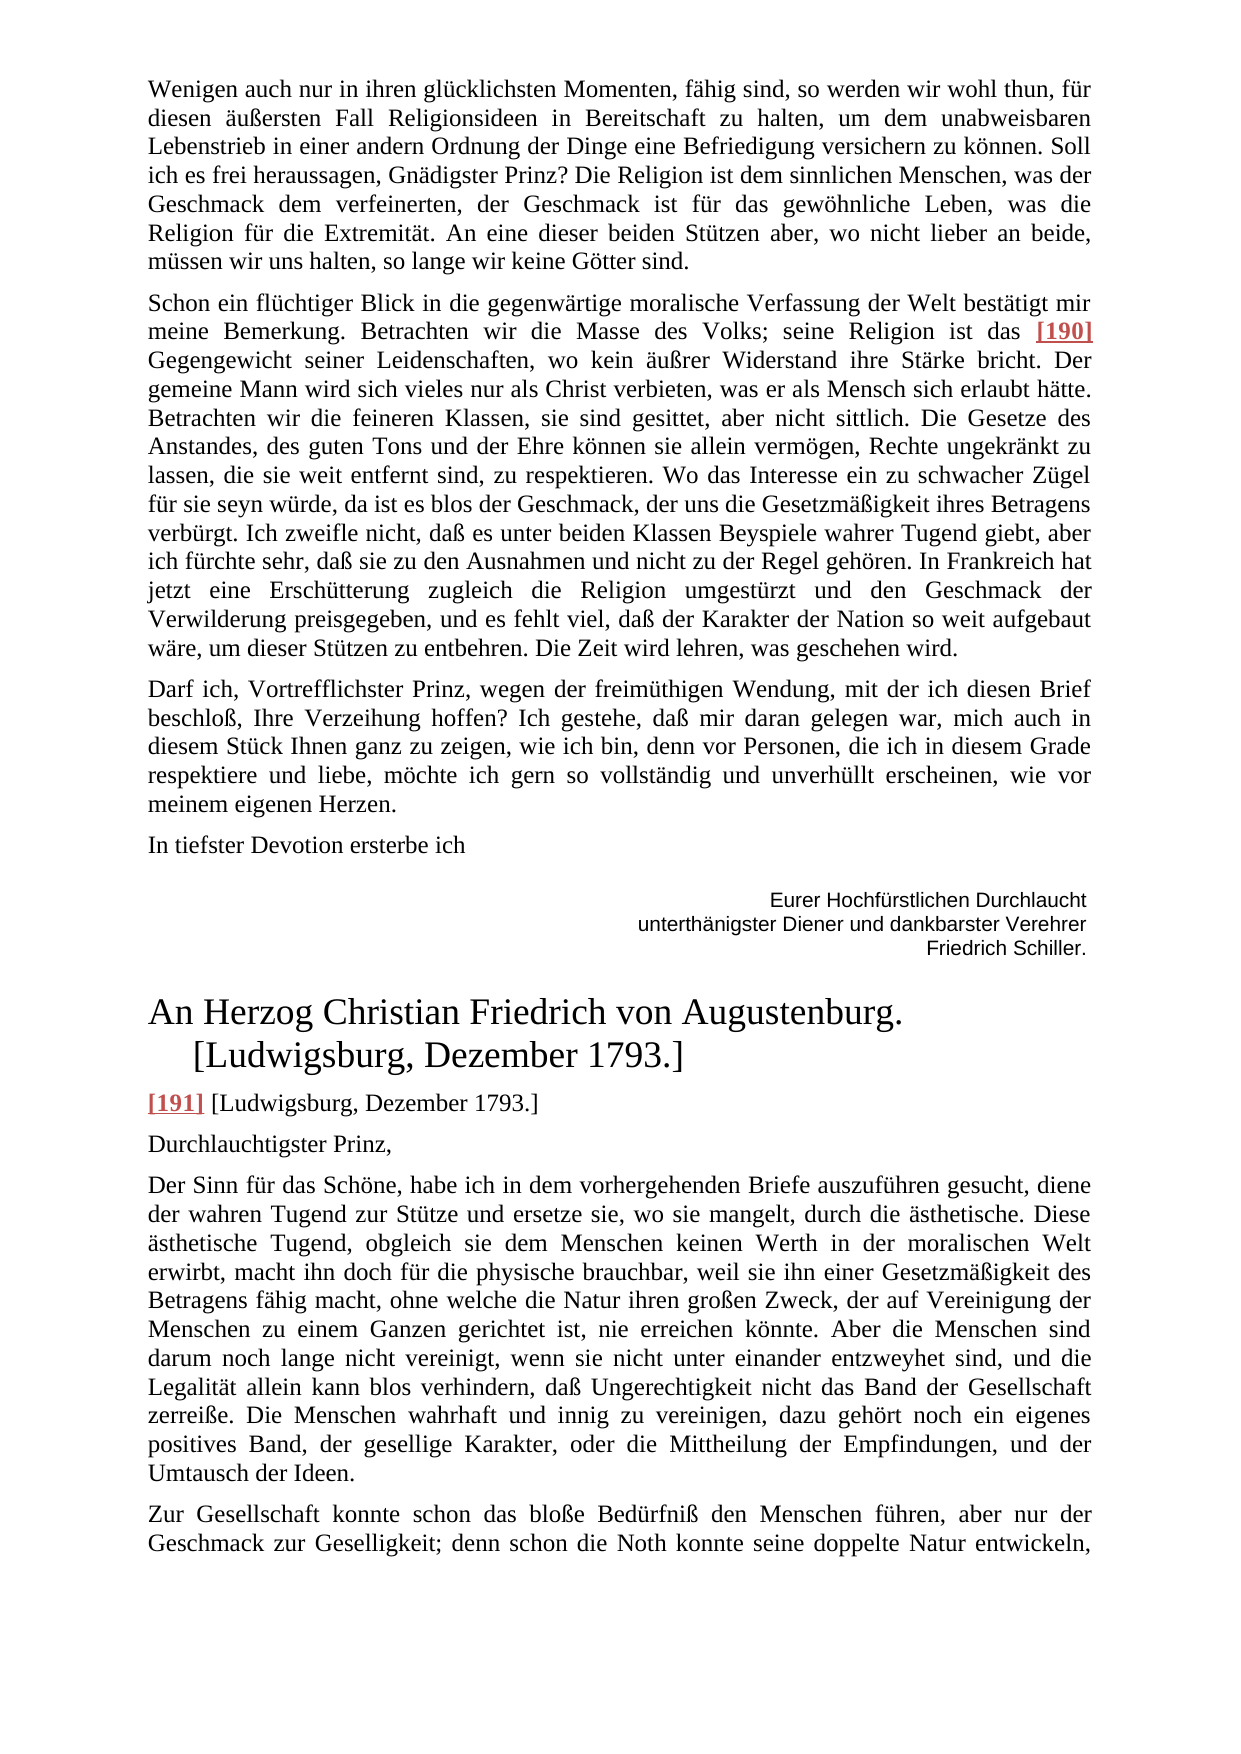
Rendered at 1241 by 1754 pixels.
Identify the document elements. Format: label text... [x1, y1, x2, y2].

text [191] [Ludwigsburg, Dezember 1793.] [148, 1088, 1092, 1117]
text Zur Gesellschaft konnte schon das bloße Bedürfniß den Menschen führen, aber nur der Geschmack zur Geselligkeit; denn schon die Noth konnte seine doppelte Natur entwickeln, [148, 1499, 1092, 1557]
text Schon ein flüchtiger Blick in die gegenwärtige moralische Verfassung der Welt bestätigt mir meine Bemerkung. Betrachten wir die Masse des Volks; seine Religion ist das [190] Gegengewicht seiner Leidenschaften, wo kein äußrer Widerstand ihre Stärke bricht. Der gemeine Mann wird sich vieles nur als Christ verbieten, was er als Mensch sich erlaubt hätte. Betrachten wir die feineren Klassen, sie sind gesittet, aber nicht sittlich. Die Gesetze des Anstandes, des guten Tons und der Ehre können sie allein vermögen, Rechte ungekränkt zu lassen, die sie weit entfernt sind, zu respektieren. Wo das Interesse ein zu schwacher Zügel für sie seyn würde, da ist es blos der Geschmack, der uns die Gesetzmäßigkeit ihres Betragens verbürgt. Ich zweifle nicht, daß es unter beiden Klassen Beyspiele wahrer Tugend giebt, aber ich fürchte sehr, daß sie zu den Ausnahmen und nicht zu der Regel gehören. In Frankreich hat jetzt eine Erschütterung zugleich die Religion umgestürzt und den Geschmack der Verwilderung preisgegeben, und es fehlt viel, daß der Karakter der Nation so weit aufgebaut wäre, um dieser Stützen zu entbehren. Die Zeit wird lehren, was geschehen wird. [148, 288, 1092, 661]
text Darf ich, Vortrefflichster Prinz, wegen der freimüthigen Wendung, mit der ich diesen Brief beschloß, Ihre Verzeihung hoffen? Ich gestehe, daß mir daran gelegen war, mich auch in diesem Stück Ihnen ganz zu zeigen, wie ich bin, denn vor Personen, die ich in diesem Grade respektiere und liebe, möchte ich gern so vollständig und unverhüllt erscheinen, wie vor meinem eigenen Herzen. [148, 674, 1092, 818]
text Der Sinn für das Schöne, habe ich in dem vorhergehenden Briefe auszuführen gesucht, diene der wahren Tugend zur Stütze und ersetze sie, wo sie mangelt, durch die ästhetische. Diese ästhetische Tugend, obgleich sie dem Menschen keinen Werth in der moralischen Welt erwirbt, macht ihn doch für die physische brauchbar, weil sie ihn einer Gesetzmäßigkeit des Betragens fähig macht, ohne welche die Natur ihren großen Zweck, der auf Vereinigung der Menschen zu einem Ganzen gerichtet ist, nie erreichen könnte. Aber die Menschen sind darum noch lange nicht vereinigt, wenn sie nicht unter einander entzweyhet sind, und die Legalität allein kann blos verhindern, daß Ungerechtigkeit nicht das Band der Gesellschaft zerreiße. Die Menschen wahrhaft und innig zu vereinigen, dazu gehört noch ein eigenes positives Band, der gesellige Karakter, oder die Mittheilung der Empfindungen, und der Umtausch der Ideen. [148, 1170, 1092, 1487]
text In tiefster Devotion ersterbe ich [148, 830, 1092, 859]
subtitle An Herzog Christian Friedrich von Augustenburg. [Ludwigsburg, Dezember 1793.] [148, 989, 1092, 1075]
text Wenigen auch nur in ihren glücklichsten Momenten, fähig sind, so werden wir wohl thun, für diesen äußersten Fall Religionsideen in Bereitschaft zu halten, um dem unabweisbaren Lebenstrieb in einer andern Ordnung der Dinge eine Befriedigung versichern zu können. Soll ich es frei heraussagen, Gnädigster Prinz? Die Religion ist dem sinnlichen Menschen, was der Geschmack dem verfeinerten, der Geschmack ist für das gewöhnliche Leben, was die Religion für die Extremität. An eine dieser beiden Stützen aber, wo nicht lieber an beide, müssen wir uns halten, so lange wir keine Götter sind. [148, 74, 1092, 275]
text Eurer Hochfürstlichen Durchlaucht unterthänigster Diener und dankbarster Verehrer Friedrich Schiller. [148, 888, 1092, 960]
text Durchlauchtigster Prinz, [148, 1129, 1092, 1158]
